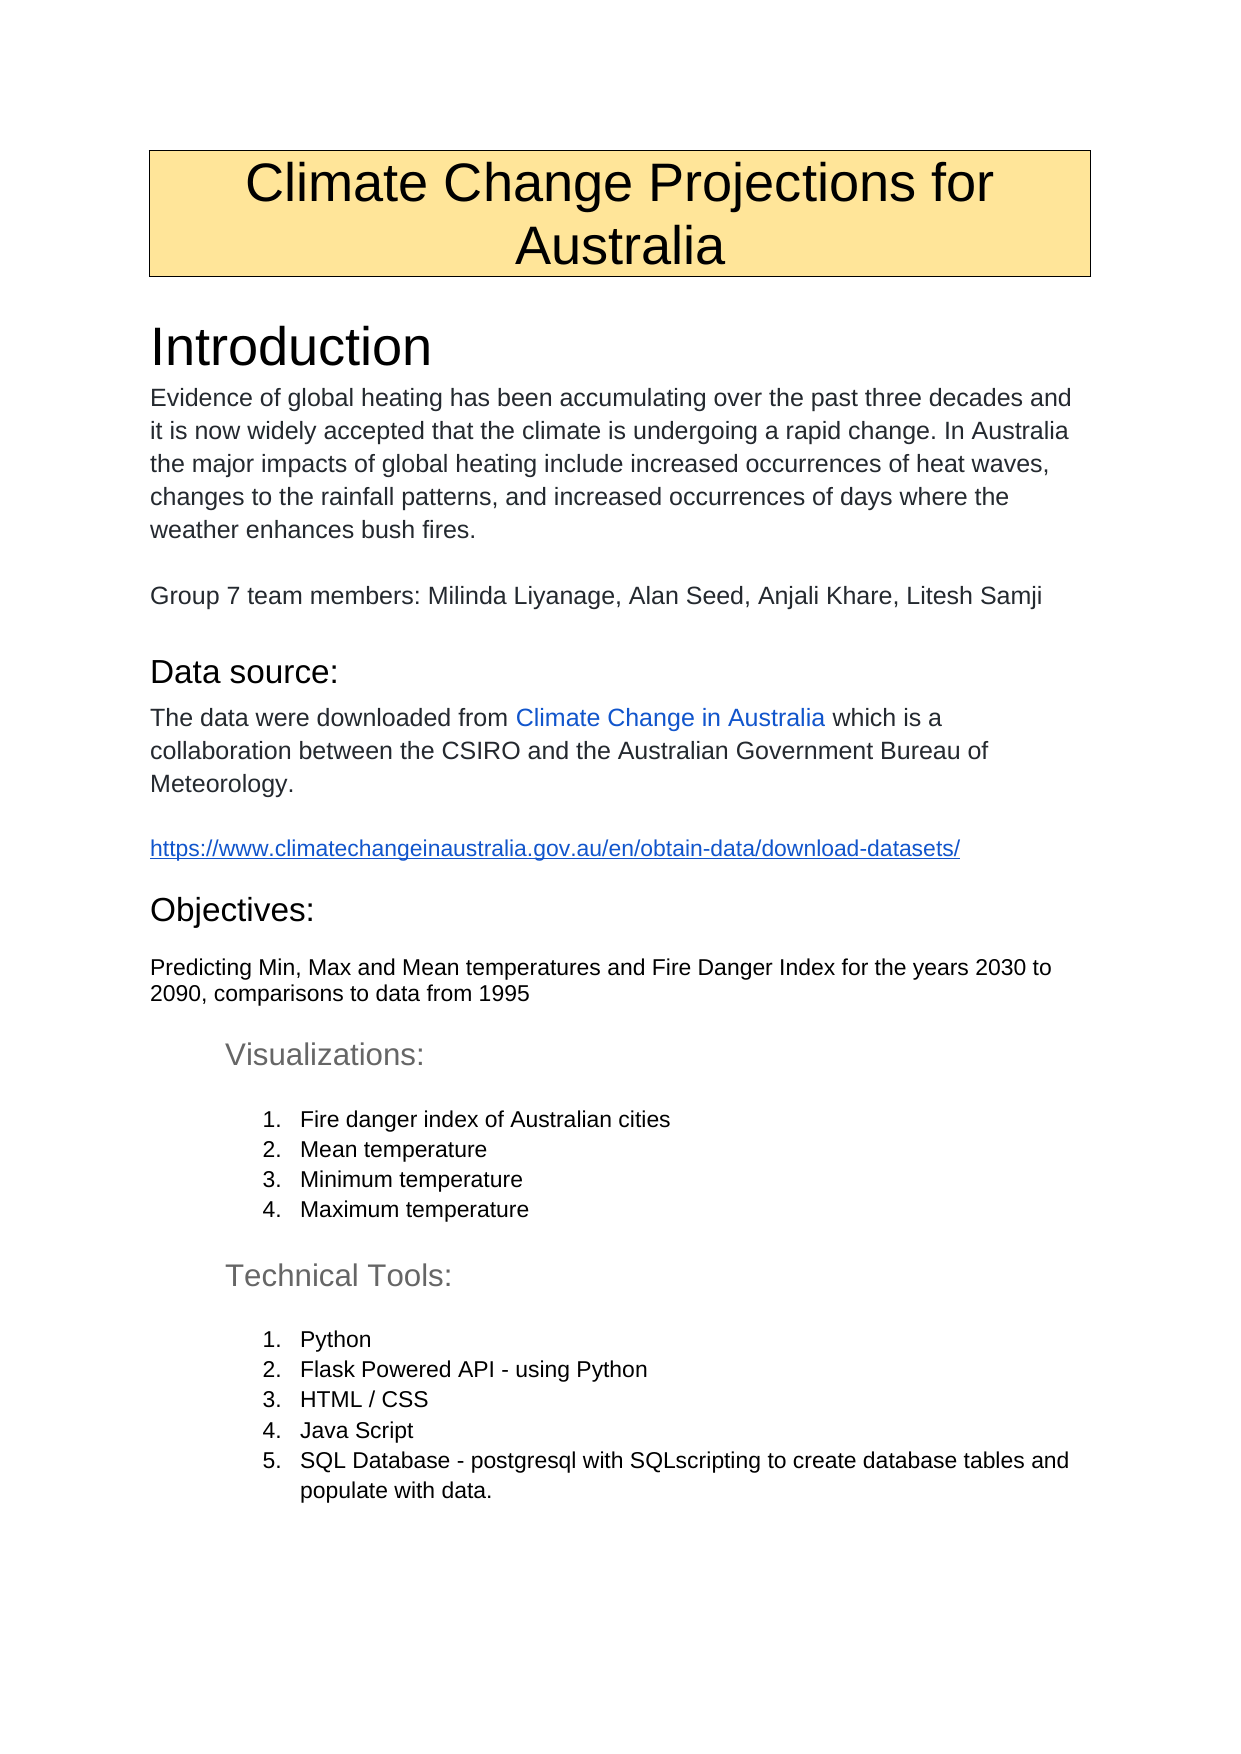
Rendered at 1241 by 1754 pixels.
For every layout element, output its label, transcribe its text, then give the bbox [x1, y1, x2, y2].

subtitle Visualizations: [225, 1036, 1090, 1072]
text Group 7 team members: Milinda Liyanage, Alan Seed, Anjali Khare, Litesh Samji [150, 581, 1090, 610]
list Python [262, 1326, 1090, 1352]
subtitle Technical Tools: [225, 1257, 1090, 1293]
subtitle Objectives: [150, 890, 1090, 928]
list SQL Database - postgresql with SQLscripting to create database tables and populate with data. [262, 1447, 1090, 1503]
title Introduction [150, 314, 1090, 377]
list Fire danger index of Australian cities [262, 1106, 1090, 1132]
subtitle Data source: [150, 652, 1090, 690]
title Climate Change Projections for Australia [150, 151, 1090, 276]
text https://www.climatechangeinaustralia.gov.au/en/obtain-data/download-datasets/ [150, 835, 1090, 861]
list Maximum temperature [262, 1196, 1090, 1223]
list Mean temperature [262, 1136, 1090, 1162]
list Minimum temperature [262, 1166, 1090, 1192]
text Predicting Min, Max and Mean temperatures and Fire Danger Index for the years 2030 to 2090, comparisons to data from 1995 [150, 953, 1090, 1006]
list Java Script [262, 1417, 1090, 1443]
list HTML / CSS [262, 1386, 1090, 1413]
text The data were downloaded from Climate Change in Australia which is a collaboration between the CSIRO and the Australian Government Bureau of Meteorology. [150, 703, 1090, 797]
text Evidence of global heating has been accumulating over the past three decades and it is now widely accepted that the climate is undergoing a rapid change. In Australia the major impacts of global heating include increased occurrences of heat waves, changes to the rainfall patterns, and increased occurrences of days where the weather enhances bush fires. [150, 383, 1090, 544]
list Flask Powered API - using Python [262, 1356, 1090, 1382]
